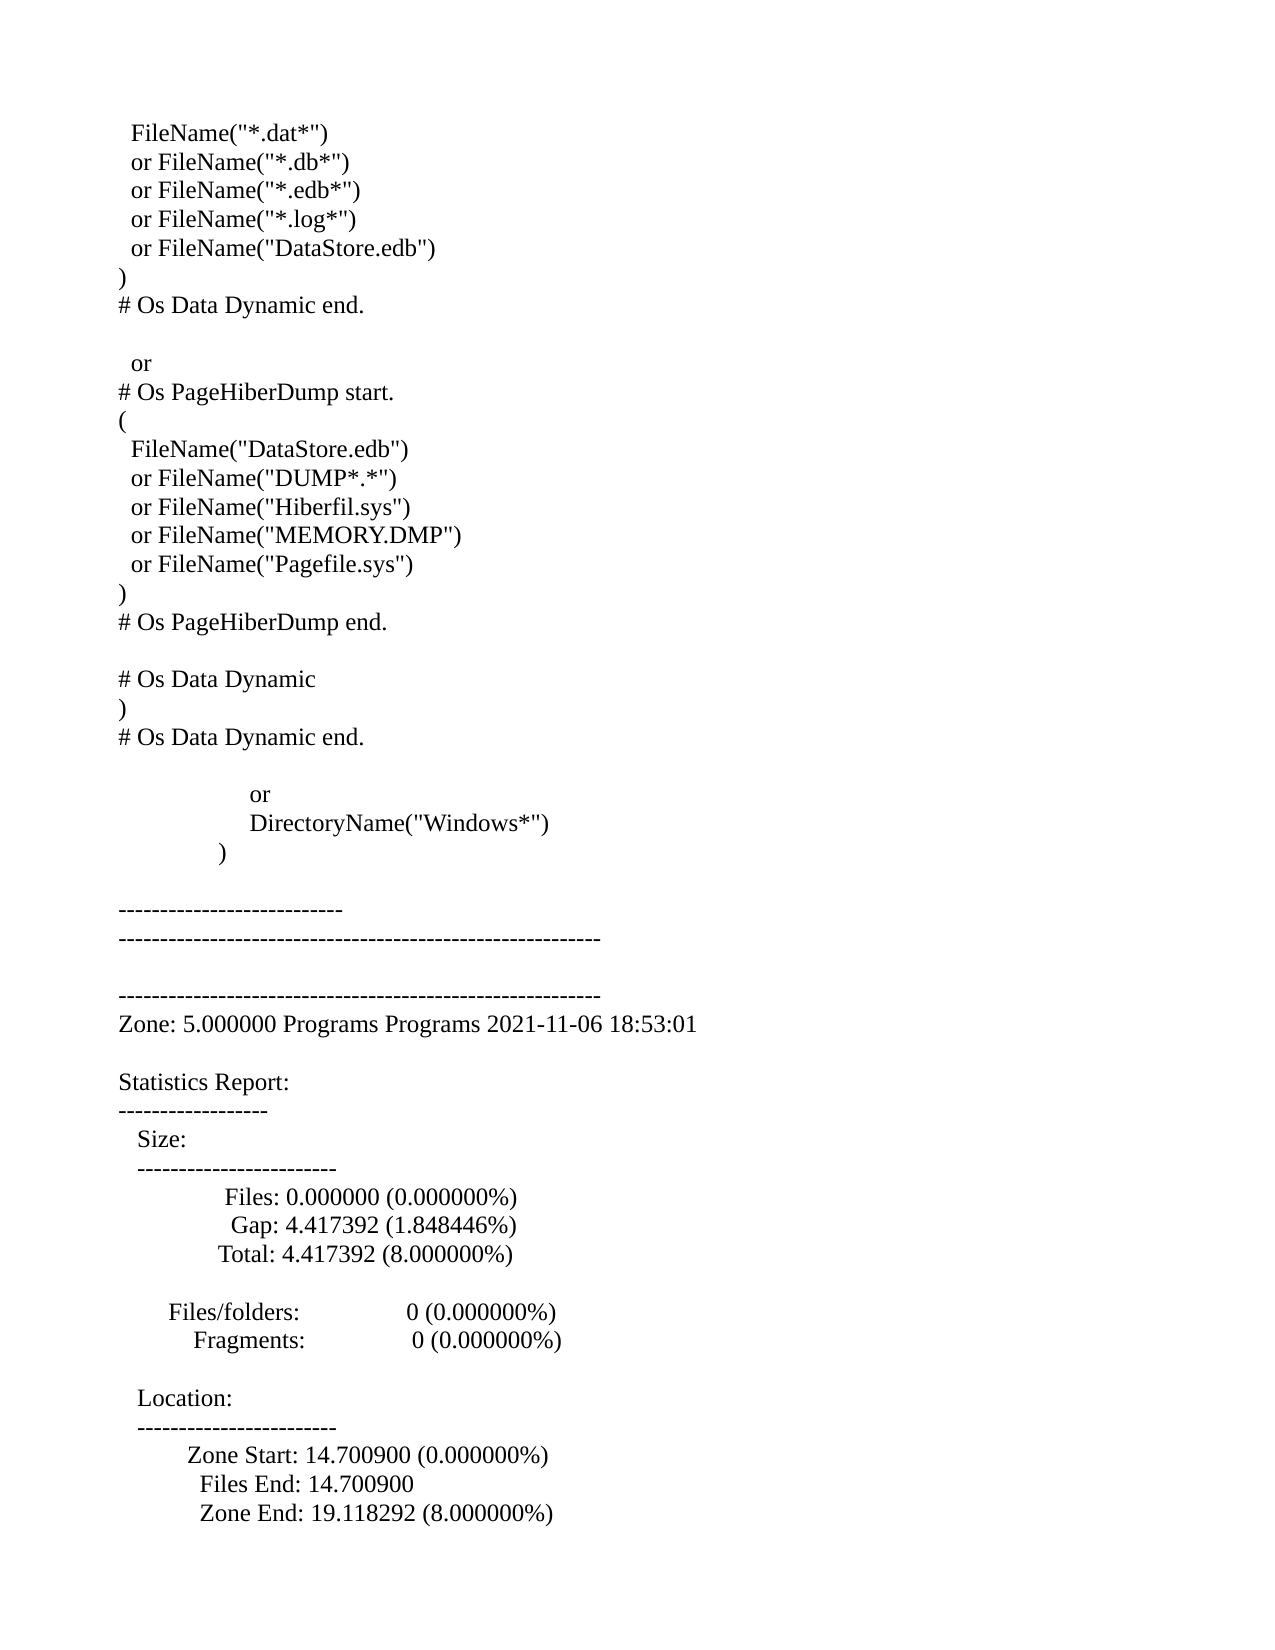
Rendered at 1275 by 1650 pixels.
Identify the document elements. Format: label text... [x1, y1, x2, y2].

text or [118, 779, 1157, 808]
text # Os Data Dynamic end. [118, 722, 1157, 751]
text or FileName("MEMORY.DMP") [118, 521, 1157, 549]
text or FileName("DUMP*.*") [118, 463, 1157, 492]
text or FileName("Pagefile.sys") [118, 549, 1157, 578]
text ------------------------ [118, 1153, 1157, 1182]
text ) [118, 262, 1157, 291]
text ---------------------------------------------------------- [118, 923, 1157, 952]
text or FileName("*.log*") [118, 204, 1157, 233]
text # Os PageHiberDump end. [118, 607, 1157, 636]
text Zone: 5.000000 Programs Programs 2021-11-06 18:53:01 [118, 1009, 1157, 1038]
text or FileName("*.db*") [118, 147, 1157, 176]
text Fragments: 0 (0.000000%) [118, 1326, 1157, 1354]
text ) [118, 693, 1157, 722]
text ---------------------------------------------------------- [118, 981, 1157, 1009]
text Files End: 14.700900 [118, 1469, 1157, 1498]
text Zone Start: 14.700900 (0.000000%) [118, 1441, 1157, 1469]
text Files: 0.000000 (0.000000%) [118, 1182, 1157, 1211]
text DirectoryName("Windows*") [118, 808, 1157, 837]
text or FileName("*.edb*") [118, 176, 1157, 204]
text ------------------ [118, 1096, 1157, 1124]
text FileName("*.dat*") [118, 118, 1157, 147]
text # Os PageHiberDump start. [118, 377, 1157, 406]
text ------------------------ [118, 1412, 1157, 1441]
text or FileName("DataStore.edb") [118, 233, 1157, 262]
text FileName("DataStore.edb") [118, 434, 1157, 463]
text Statistics Report: [118, 1067, 1157, 1096]
text or [118, 348, 1157, 377]
text Size: [118, 1124, 1157, 1153]
text Total: 4.417392 (8.000000%) [118, 1239, 1157, 1268]
text # Os Data Dynamic end. [118, 291, 1157, 319]
text Zone End: 19.118292 (8.000000%) [118, 1498, 1157, 1527]
text Gap: 4.417392 (1.848446%) [118, 1211, 1157, 1239]
text # Os Data Dynamic [118, 664, 1157, 693]
text Location: [118, 1383, 1157, 1412]
text Files/folders: 0 (0.000000%) [118, 1297, 1157, 1326]
text ) [118, 578, 1157, 607]
text ( [118, 406, 1157, 434]
text or FileName("Hiberfil.sys") [118, 492, 1157, 521]
text --------------------------- [118, 894, 1157, 923]
text ) [118, 837, 1157, 866]
